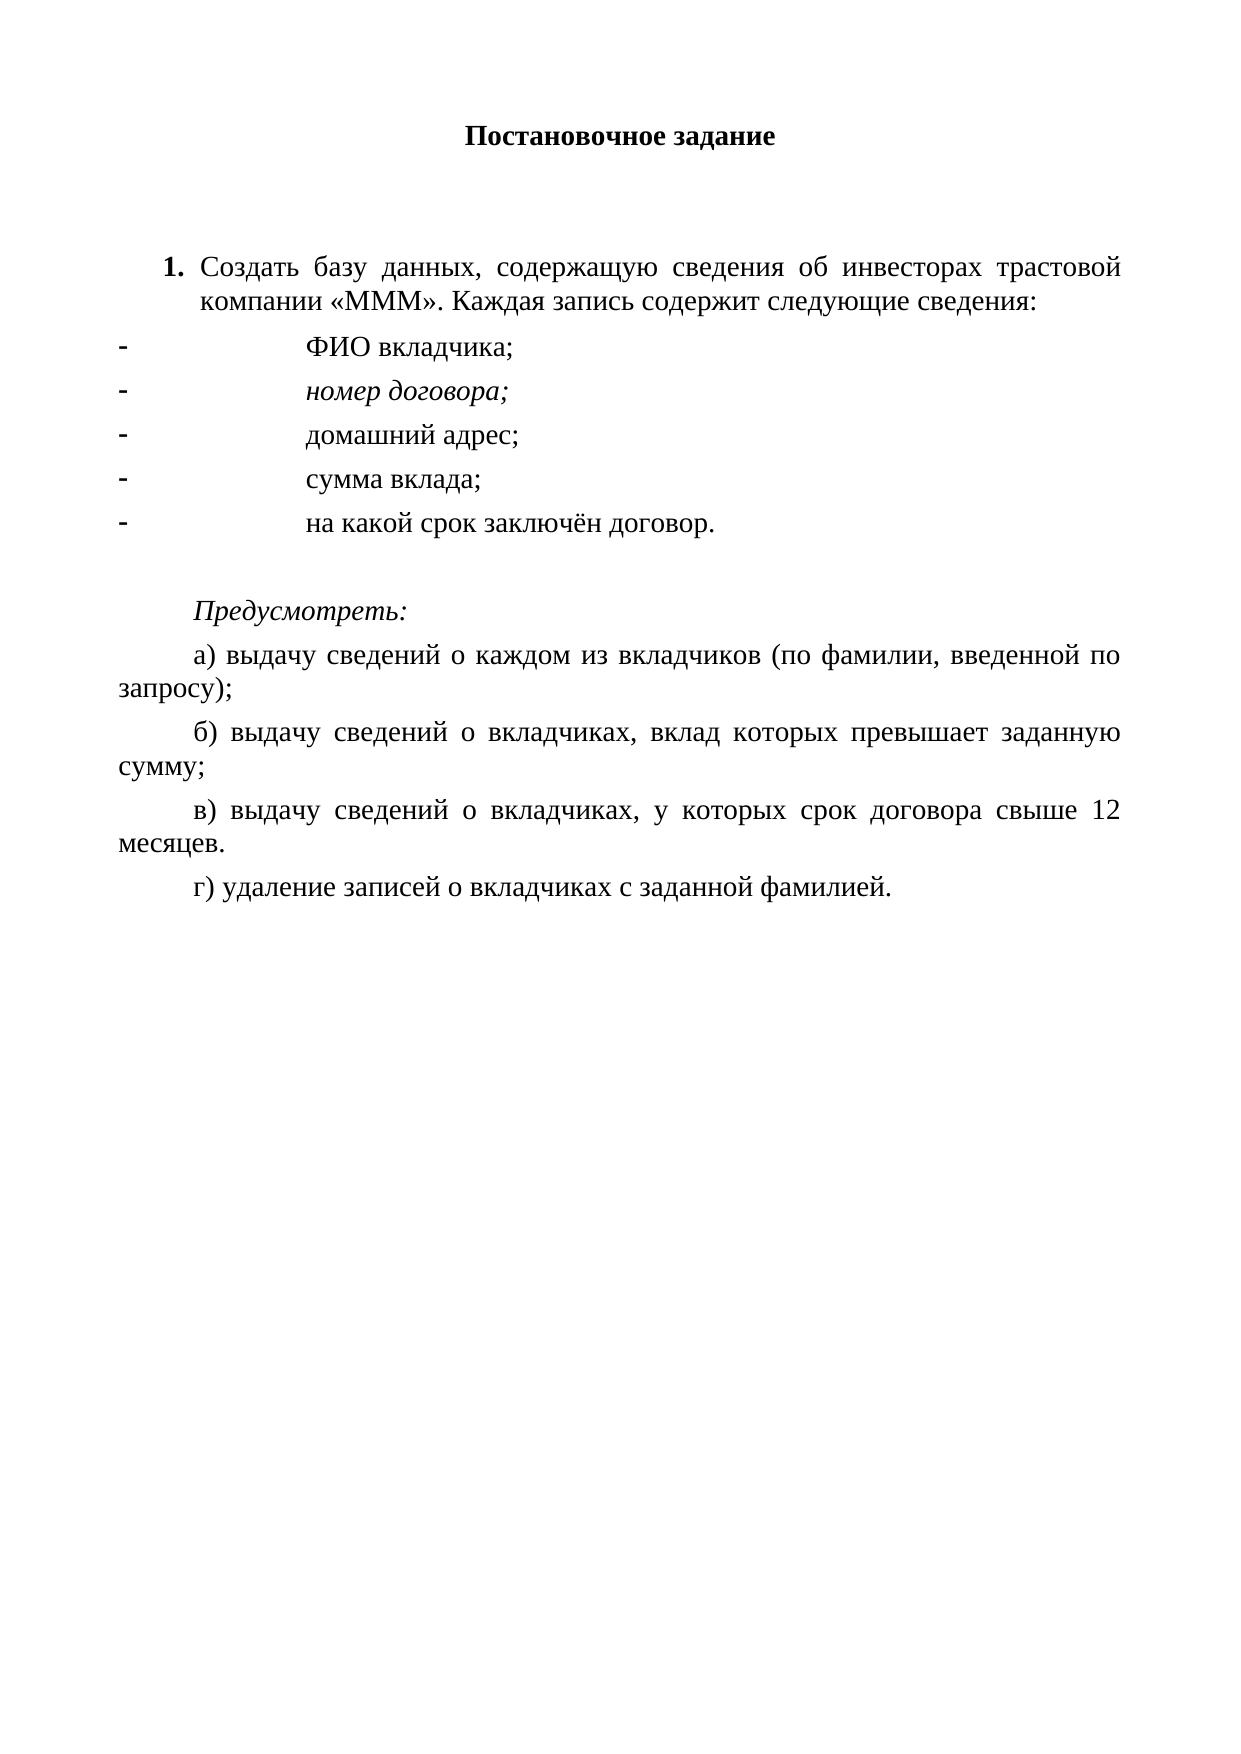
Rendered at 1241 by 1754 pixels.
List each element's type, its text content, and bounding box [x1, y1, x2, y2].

text б) выдачу сведений о вкладчиках, вклад которых превышает заданную сумму; [118, 714, 1122, 781]
list на какой срок заключён договор. [118, 505, 1122, 538]
text Предусмотреть: [118, 593, 1122, 626]
list домашний адрес; [118, 417, 1122, 450]
text а) выдачу сведений о каждом из вкладчиков (по фамилии, введенной по запросу); [118, 637, 1122, 704]
list сумма вклада; [118, 461, 1122, 494]
list номер договора; [118, 373, 1122, 406]
list Создать базу данных, содержащую сведения об инвесторах трастовой компании «MMM». Каждая запись содержит следующие сведения: [162, 249, 1122, 316]
text г) удаление записей о вкладчиках с заданной фамилией. [118, 869, 1122, 903]
text в) выдачу сведений о вкладчиках, у которых срок договора свыше 12 месяцев. [118, 792, 1122, 859]
list ФИО вкладчика; [118, 329, 1122, 362]
text Постановочное задание [118, 118, 1122, 152]
